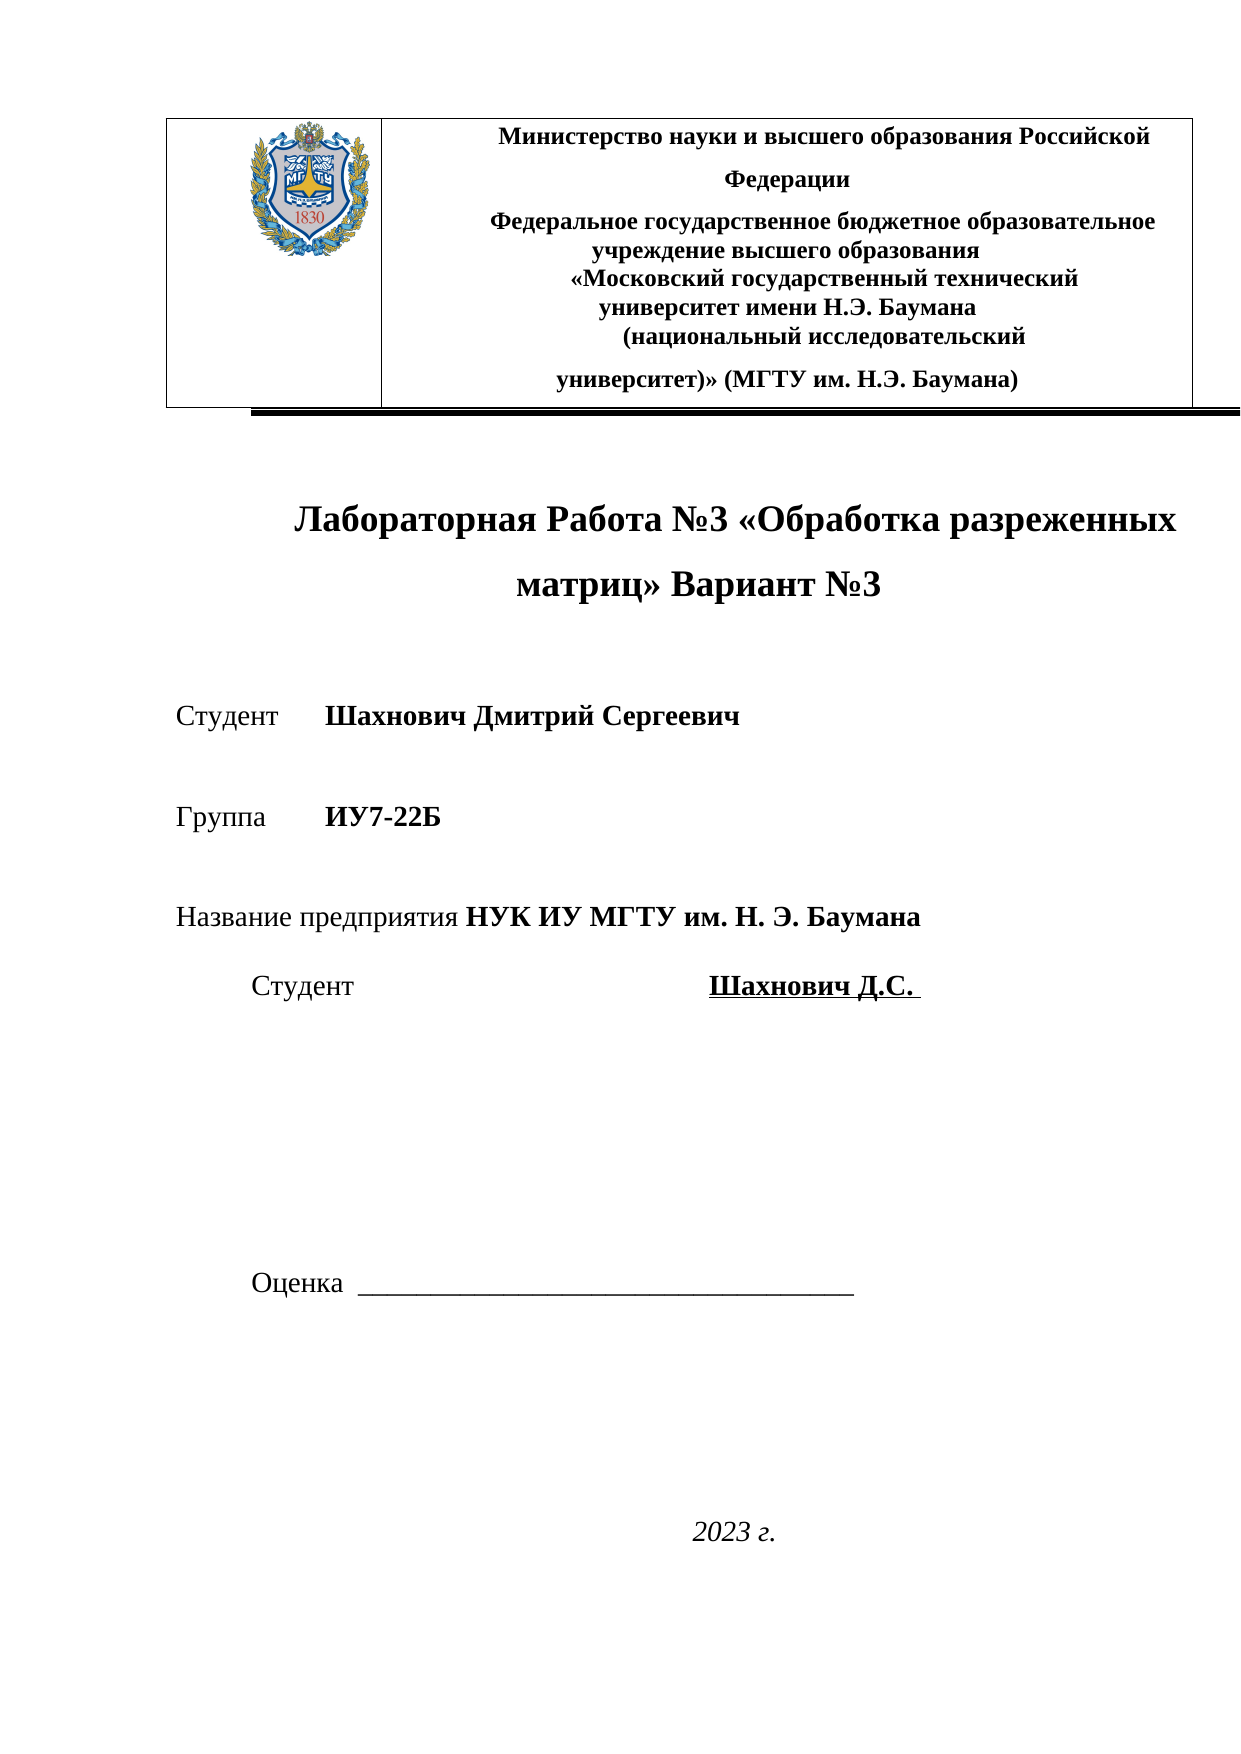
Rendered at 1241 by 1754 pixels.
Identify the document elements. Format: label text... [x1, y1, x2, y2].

picture [249, 120, 370, 256]
text Лабораторная Работа №3 «Обработка разреженных матриц» Вариант №3 [216, 496, 1181, 604]
table_cell [635, 1135, 1139, 1201]
table_cell [177, 1135, 635, 1201]
table_header Шахнович Д.С. [635, 968, 1139, 1034]
text Группа ИУ7-22Б [176, 799, 902, 832]
table_header Министерство науки и высшего образования Российской Федерации Федеральное государственное бюджетное образовательное учреждение высшего образования «Московский государственный технический университет имени Н.Э. Баумана (национальный исследовательский университет)» (МГТУ им. Н.Э. Баумана) [382, 119, 1192, 407]
text 2023 г. [216, 1514, 1181, 1548]
table_cell [635, 1034, 1139, 1135]
table_header [167, 119, 381, 407]
text Студент Шахнович Дмитрий Сергеевич [176, 698, 902, 731]
table_header Студент [177, 968, 635, 1034]
text Название предприятия НУК ИУ МГТУ им. Н. Э. Баумана [176, 899, 1181, 933]
text Оценка __________________________________ [177, 1265, 1181, 1299]
table_cell [177, 1034, 635, 1135]
